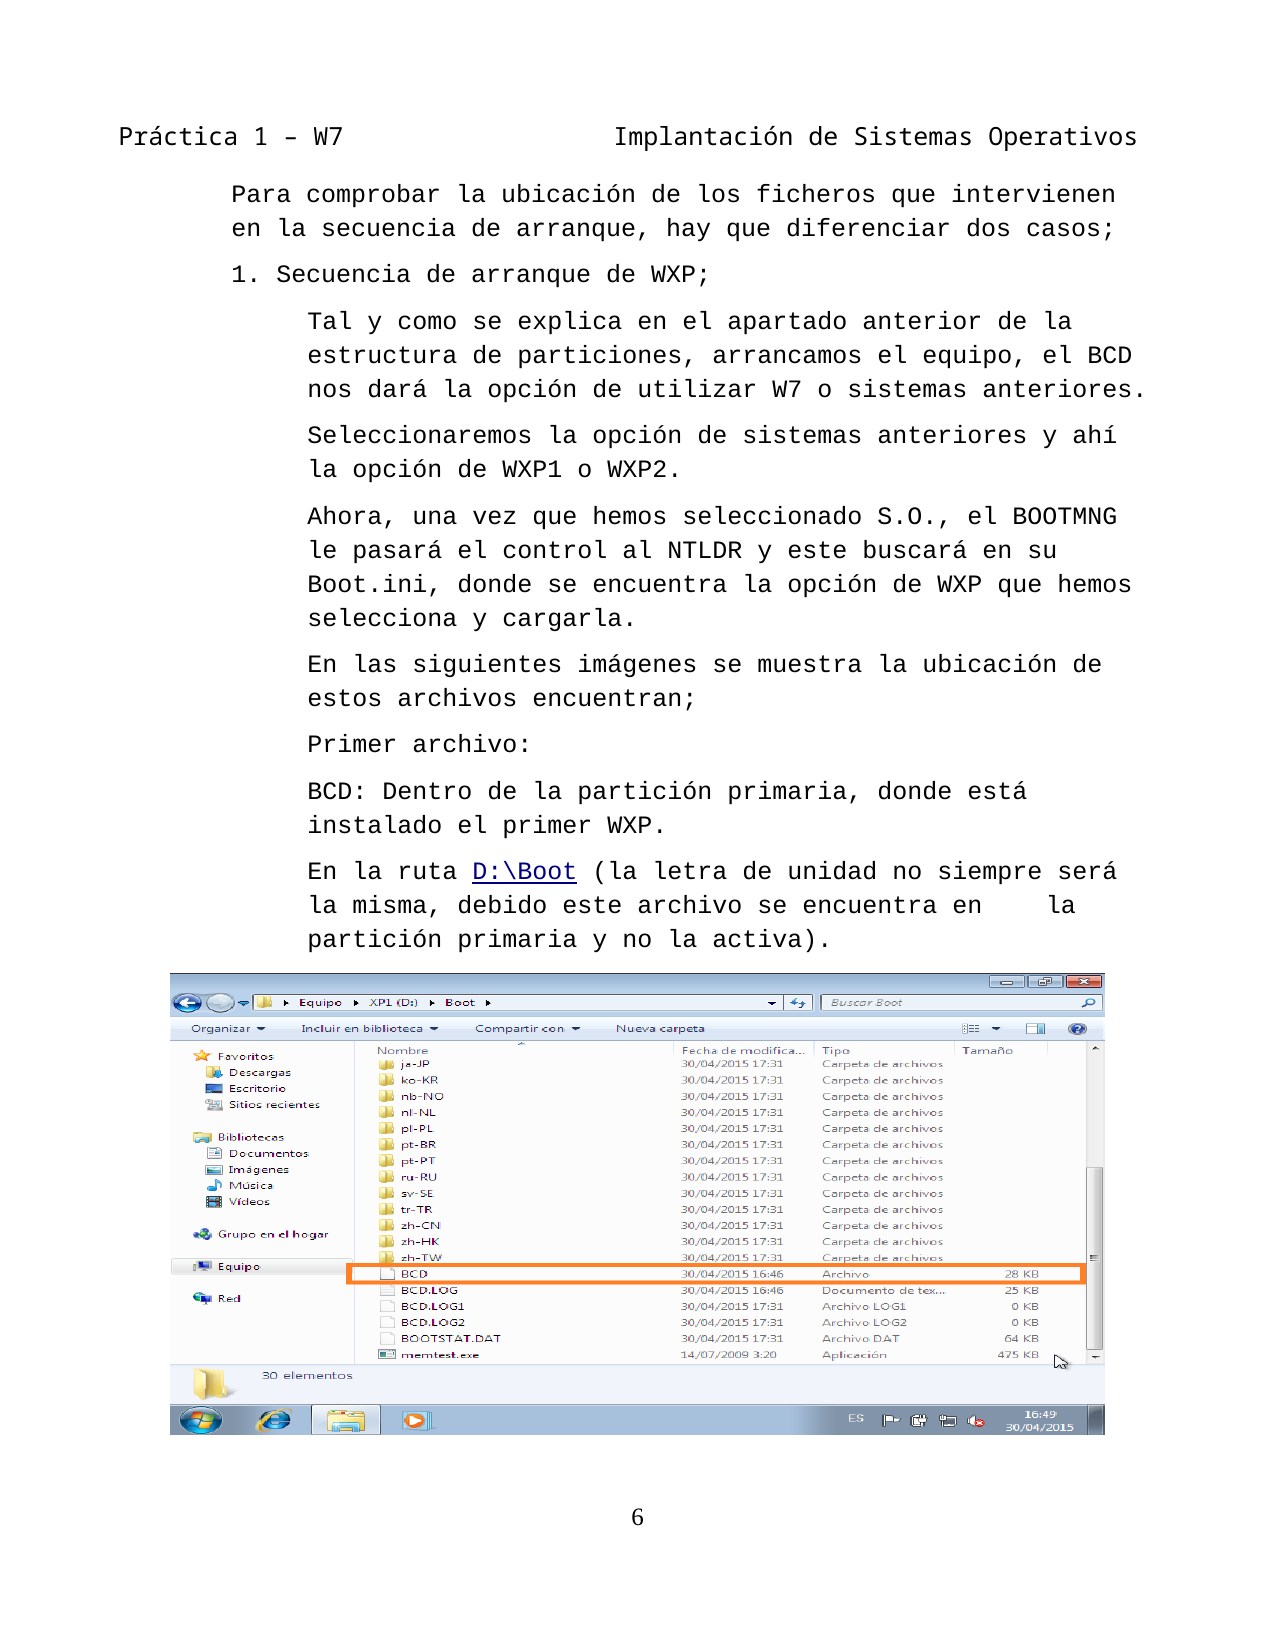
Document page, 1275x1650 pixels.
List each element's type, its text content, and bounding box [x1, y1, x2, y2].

text Seleccionaremos la opción de sistemas anteriores y ahí la opción de WXP1 o WXP2. [307, 423, 1157, 485]
text BCD: Dentro de la partición primaria, donde está instalado el primer WXP. [307, 778, 1157, 841]
text Primer archivo: [307, 732, 1157, 760]
text Para comprobar la ubicación de los ficheros que intervienen en la secuencia de arranque, hay que diferenciar dos casos; [231, 182, 1157, 244]
text En la ruta D:\Boot (la letra de unidad no siempre será la misma, debido este archivo se encuentra en la partición primaria y no la activa). [307, 859, 1157, 955]
text Ahora, una vez que hemos seleccionado S.O., el BOOTMNG le pasará el control al NTLDR y este buscará en su Boot.ini, donde se encuentra la opción de WXP que hemos selecciona y cargarla. [307, 503, 1157, 633]
text En las siguientes imágenes se muestra la ubicación de estos archivos encuentran; [307, 652, 1157, 714]
text Tal y como se explica en el apartado anterior de la estructura de particiones, arrancamos el equipo, el BCD nos dará la opción de utilizar W7 o sistemas anteriores. [307, 308, 1157, 405]
text 1. Secuencia de arranque de WXP; [231, 262, 1157, 290]
picture [170, 973, 1105, 1435]
